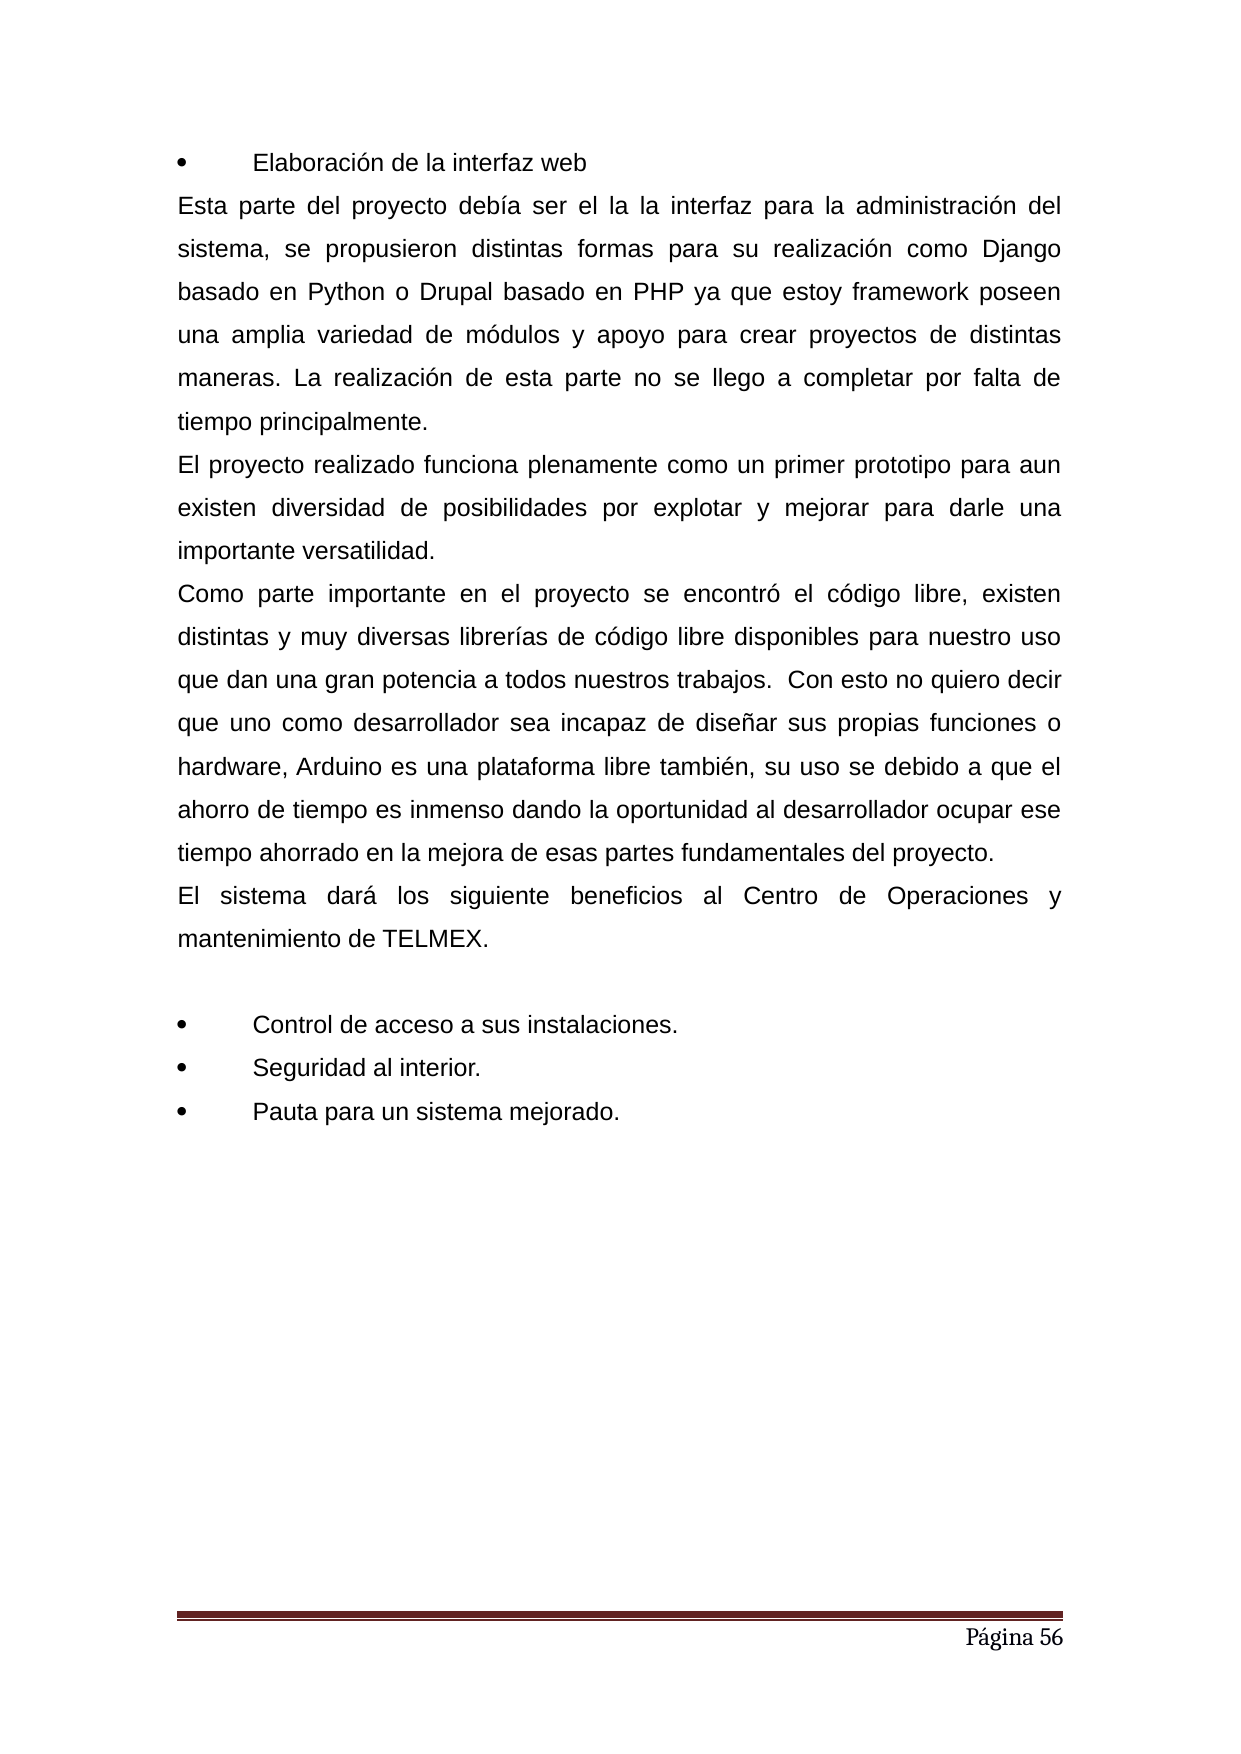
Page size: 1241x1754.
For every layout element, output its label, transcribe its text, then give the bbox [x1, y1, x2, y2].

text El sistema dará los siguiente beneficios al Centro de Operaciones y mantenimiento de TELMEX. [177, 881, 1063, 953]
list Pauta para un sistema mejorado. [177, 1097, 1063, 1126]
text Esta parte del proyecto debía ser el la la interfaz para la administración del sistema, se propusieron distintas formas para su realización como Django basado en Python o Drupal basado en PHP ya que estoy framework poseen una amplia variedad de módulos y apoyo para crear proyectos de distintas maneras. La realización de esta parte no se llego a completar por falta de tiempo principalmente. [177, 191, 1063, 435]
list Control de acceso a sus instalaciones. [177, 1010, 1063, 1039]
list Seguridad al interior. [177, 1053, 1063, 1082]
list Elaboración de la interfaz web [177, 148, 1063, 176]
text Como parte importante en el proyecto se encontró el código libre, existen distintas y muy diversas librerías de código libre disponibles para nuestro uso que dan una gran potencia a todos nuestros trabajos. Con esto no quiero decir que uno como desarrollador sea incapaz de diseñar sus propias funciones o hardware, Arduino es una plataforma libre también, su uso se debido a que el ahorro de tiempo es inmenso dando la oportunidad al desarrollador ocupar ese tiempo ahorrado en la mejora de esas partes fundamentales del proyecto. [177, 579, 1063, 866]
text El proyecto realizado funciona plenamente como un primer prototipo para aun existen diversidad de posibilidades por explotar y mejorar para darle una importante versatilidad. [177, 449, 1063, 564]
